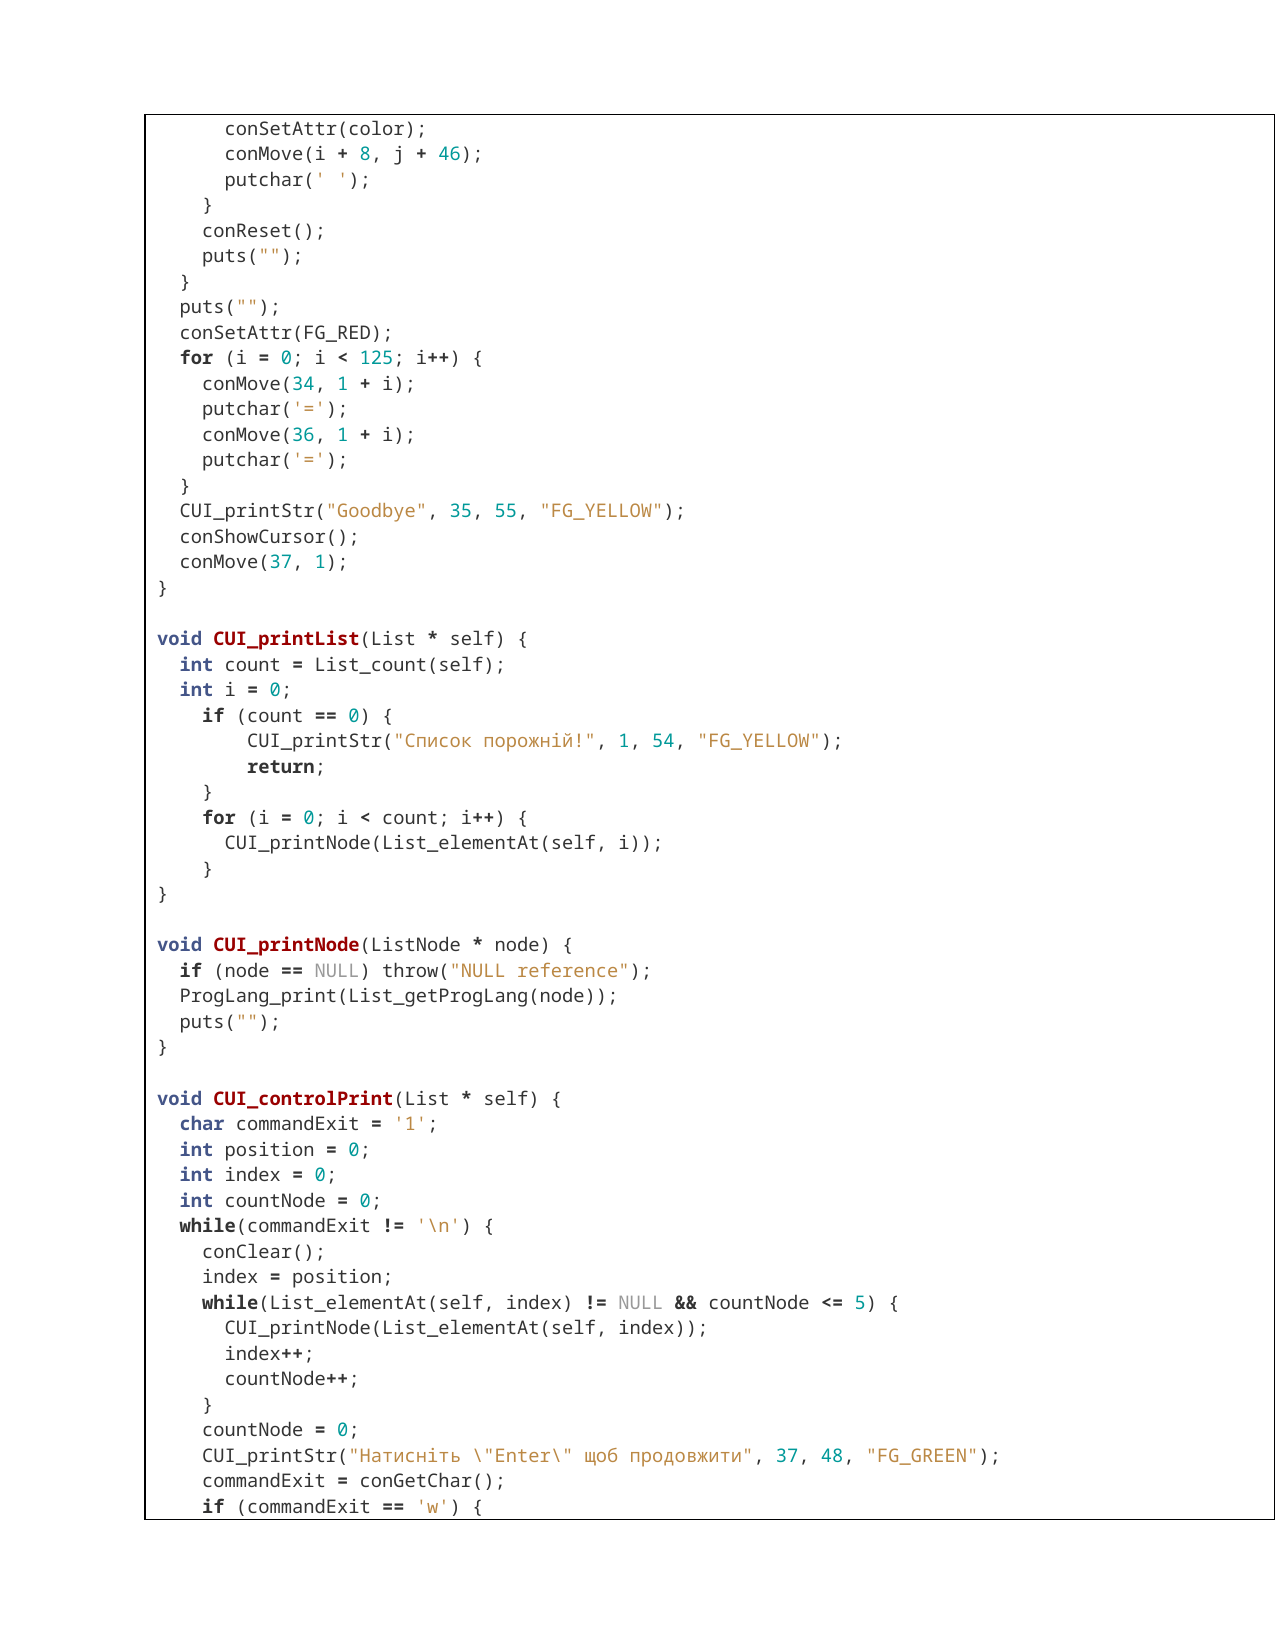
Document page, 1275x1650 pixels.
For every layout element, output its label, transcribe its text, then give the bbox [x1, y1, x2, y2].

table_cell #include <pbconsole.h> #include <assert.h> #include <string.h> #include <cui.h> #include <list.h> #include <convert.h> #define throw(MSG) assert(0 && MSG); void CUI_consoleImage (void) { const char colorsTable[16][2] = { {'1', BG_YELLOW}, {'2', BG_BLUE}, }; int i; int j; int colorPairIndex = 0; int colorsTableLength = sizeof(colorsTable) / sizeof(colorsTable[0]); int image[8][38] = { { '1','1','2','2','2','2', '2','2','2','2', '2','2','1','1','1','2','2', '2','2','2','2', '1','1','1','1','1','2', '2','2','2','2', '1','1','2','2','2','1','1'}, { '1','1','2','2','2','2', '2','2','2','2', '2','1','1','1','1','1','2', '2','2','2','2', '1','1','2','2','1','1', '2','2','2','2', '1','1','2','2','2','1','1'}, { '1','1','2','2','2','2', '2','2','2','2', '1','1','1','2','1','1','1', '2','2','2','2', '1','1','2','2','1','1', '2','2','2','2', '1','1','2','2','2','1','1'}, { '1','1','2','2','2','2', '2','2','2','2', '1','1','2','2','2','1','1', '2','2','2','2', '1','1','1','1','1','2', '2','2','2','2', '1','1','2','2','2','1','1'}, { '1','1','2','2','2','2', '2','2','2','2', '1','1','2','2','2','1','1', '2','2','2','2', '1','1','2','2','1','1', '2','2','2','2', '1','1','1','1','1','1','1'}, { '1','1','2','2','2','2', '2','2','2','2', '1','1','1','1','1','1','1', '2','2','2','2', '1','1','2','2','1','1', '2','2','2','2', '2','2','2','2','2','1','1'}, { '1','1','2','2','2','2', '2','2','2','2', '1','1','2','2','2','1','1', '2','2','2','2', '1','1','2','2','1','1', '2','2','2','2', '2','2','2','2','2','1','1'}, { '1','1','1','1','1','1', '2','2','2','2', '1','1','2','2','2','1','1', '2','2','2','2', '1','1','1','1','1','1', '2','2','2','2', '2','2','2','2','2','1','1'}, }; for (i = 0; i < 10; i++) { for(j = 0; j < 118; j++) { conMove(i + 2, j + 2); conSetAttr(BG_BLUE); putchar(' '); conReset(); } } for (i = 0; i < 8; i++) { for (j = 0; j < 38; j++) { char colorCode = '\0'; char color = '\0'; /* get current color code from colorsPalette */ colorCode = image[i][j]; /* find corresponding color in table */ for (colorPairIndex = 0; colorPairIndex < colorsTableLength; colorPairIndex++) { char colorPairCode = colorsTable[colorPairIndex][0]; char colorPairColor = colorsTable[colorPairIndex][1]; if (colorCode == colorPairCode) { color = colorPairColor; break; /* we have found our color, break the loop */ } } /* print space with founded color background */ conSetAttr(color); conMove(3 + i, 41 + j); putchar(' '); } conReset(); puts(""); } conSetAttr(BG_RED); for (i = 0; i < 37; i++) { conMove(i + 1, 1); putchar(' '); conMove(i + 1, 121); putchar(' '); } for (i = 0; i < 120; i++) { conMove(1, i + 1); putchar(' '); conMove(12, i + 1); putchar(' '); conMove(22, i + 1); putchar(' '); conMove(38, i + 1); putchar(' '); } conSetAttr(FG_BLACK); conSetAttr(BG_WHITE); conMove(12, 45); printf("CHOOSE TASK (use \"w\" or \"s\")"); conMove(22, 56); printf("DISPLAY"); conReset(); } void CUI_menuChoice(char command, int * choice, int limit, char menu[][300], int length) { int prev = 1; if (command == 'w') { *choice = *choice - 1; prev = *choice + 1; } if (command == 's') { *choice = *choice + 1; prev = *choice - 1; } if (*choice > limit) { *choice = 0; } if (*choice < 0) { *choice = limit; } if (prev > limit) { prev = 0; } if (prev < 0) { prev = limit; } if (limit == 10) { CUI_menuTasks(menu, 0, *choice, prev, length); } else if (limit == 1) { CUI_mainMenu(menu, 0, *choice, prev, length); } else if (limit == 4) { conMove(24, 55); printf("%s", menu[*choice]); } } void CUI_menuTasks(char menu [][300], int clear, int choice, int prev, int length) { int i = 0; enum {x = 14, y1 = 8, y2 = 58}; if (clear == 1) { conClear(); CUI_consoleImage(); for (i = 0; i < length; i++) { if (i / 5 == 0) { conMove(x + i, y1); } else if (i == 10) { conMove(20, 51); } else { conMove(x + i - 5, y2); } puts(menu[i]); } } if (prev / 5 == 0) { conMove(x + prev, y1); } else if (prev == 10) { conMove(20, 51); } else { conMove(x + prev - 5, y2); } puts(menu[prev]); conSetAttr(BG_BLACK); if (choice / 5 == 0) { conMove(x + choice, y1); } else if (choice == 10) { conMove(20, 51); } else { conMove(x + choice - 5, y2); } puts(menu[choice]); conReset(); } void CUI_mainMenu(char menu [][300], int clear, int choice, int prev, int length) { int i = 0; enum {x = 14, y = 44}; if (clear == 1) { conClear(); CUI_consoleImage(); for (i = 0; i < length; i++) { conMove(x + i, y); puts(menu[i]); } } conMove(x + prev, y); puts(menu[prev]); conSetAttr(BG_BLACK); conMove(x + choice, y); puts(menu[choice]); conReset(); } void CUI_endProg(void) { const char colorsTable[16][2] = { {'0', BG_BLACK}, {'1', BG_INTENSITY_BLACK}, {'2', BG_BLUE}, {'3', BG_YELLOW}, {'4', BG_GREEN}, {'5', BG_MAGENTA}, {'6', BG_CYAN}, {'7', BG_INTENSITY_CYAN}, {'8', BG_RED}, {'9', BG_INTENSITY_RED}, {'B', BG_INTENSITY_YELLOW}, {'A', BG_INTENSITY_GREEN}, {'C', BG_INTENSITY_BLUE}, {'D', BG_INTENSITY_MAGENTA}, {'E', BG_WHITE}, {'F', BG_INTENSITY_WHITE} }; int i, j; int colorPairIndex = 0; int colorsTableLength = sizeof(colorsTable) / sizeof(colorsTable[0]); char image[28][28] = { { '1','1','1','1','1','1','1','1','1','1','1','1','1','1','1','1','1','1','1','1','1','1','1','1','1','1','1','1' }, { '1','1','1','1','1','1','1','1','1','1','1','1','1','1','1','1','1','1','1','1','1','1','1','1','1','1','1','1' }, { '1','1','1','1','1','1','1','1','1','1','1','1','1','1','1','1','1','1','1','1','1','1','1','1','1','1','1','1' }, { '1','1','1','1','1','1','1','1','1','1','1','1','1','1','1','1','1','1','1','1','1','1','1','1','1','1','1','1' }, { '1','1','1','1','1','1','1','1','1','1','1','1','1','1','1','1','1','1','1','1','1','1','1','1','1','1','1','1' }, { '1','1','1','1','1','1','1','1','1','1','1','1','1','1','1','1','1','1','1','1','1','1','1','1','1','1','1','1' }, { 'F','F','F','F','F','F','F','F','F','F','0','0','0','0','0','0','0','0','0','0','0','F','F','F','F','F','F','F' }, { 'F','F','F','F','F','F','F','F','0','0','F','F','F','F','F','F','F','F','F','F','0','0','0','0','F','F','F','F' }, { 'F','F','F','F','F','0','0','0','F','F','F','F','F','F','F','0','F','F','F','F','F','F','F','0','0','0','0','F' }, { 'F','F','F','0','0','F','F','F','F','F','F','F','F','F','F','0','F','F','F','F','F','F','F','F','F','F','0','0' }, { 'F','0','0','F','F','F','F','F','F','0','F','F','F','F','F','0','F','F','F','F','F','F','F','F','F','F','F','F' }, { '0','F','F','F','F','F','F','F','0','F','0','C','F','F','F','F','0','F','F','0','F','F','F','F','F','F','F','F' }, { 'F','0','0','F','F','F','F','F','0','0','0','C','0','F','F','F','0','F','F','0','F','F','F','F','F','F','F','F' }, { 'F','F','F','0','F','F','F','F','0','0','C','C','F','0','F','F','F','0','F','F','0','F','F','F','F','F','F','F' }, { 'F','F','F','F','0','F','F','F','F','0','C','C','F','0','F','F','F','0','F','F','0','F','F','F','F','F','F','F' }, { 'F','F','F','F','0','F','F','F','F','F','C','C','0','3','0','F','F','F','0','F','F','0','F','F','F','F','F','F' }, { 'F','F','F','0','F','F','F','F','F','0','F','C','F','0','F','F','F','F','0','0','0','0','F','F','F','F','F','F' }, { 'F','0','0','F','F','F','F','F','0','F','0','C','F','0','F','F','F','F','F','F','F','F','F','F','F','F','F','F' }, { '0','F','F','F','F','F','F','F','0','0','0','C','0','F','F','F','F','F','0','0','0','0','0','0','0','0','0','0' }, { 'F','0','0','F','F','F','F','F','C','C','C','C','F','F','F','F','F','F','F','F','F','F','F','F','0','0','F','F' }, { 'F','F','F','0','0','0','0','0','C','C','C','C','0','0','0','0','0','0','0','0','0','0','0','0','0','F','F','F' }, { 'F','F','F','F','F','C','C','C','C','C','C','C','C','C','C','F','F','F','F','F','F','F','F','F','F','F','F','F' }, { '1','1','1','1','1','1','1','1','1','1','1','1','1','1','1','1','1','1','1','1','1','1','1','1','1','1','1','1' }, { '1','1','1','1','1','1','1','1','1','1','1','1','1','1','1','1','1','1','1','1','1','1','1','1','1','1','1','1' }, { '1','1','1','1','1','1','1','1','1','1','1','1','1','1','1','1','1','1','1','1','1','1','1','1','1','1','1','1' }, { '1','1','1','1','1','1','1','1','1','1','1','1','1','1','1','1','1','1','1','1','1','1','1','1','1','1','1','1' }, { '1','1','1','1','1','1','1','1','1','1','1','1','1','1','1','1','1','1','1','1','1','1','1','1','1','1','1','1' }, { '1','1','1','1','1','1','1','1','1','1','1','1','1','1','1','1','1','1','1','1','1','1','1','1','1','1','1','1' } }; int length_i = sizeof(image) / sizeof(image[0]); int length_j = sizeof(image[0]) / sizeof(image[0][0]); conClear(); for (i = 2; i < length_i - 2; i++) { for (j = 0; j < length_j; j++) { char colorCode = '\0'; char color = '\0'; /* get current color code from colorsPalette */ colorCode = image[i][j]; /* find corresponding color in table */ for (colorPairIndex = 0; colorPairIndex < colorsTableLength; colorPairIndex++) { char colorPairCode = colorsTable[colorPairIndex][0]; char colorPairColor = colorsTable[colorPairIndex][1]; if (colorCode == colorPairCode) { color = colorPairColor; break; /* we have found our color, break the loop */ } } /* print space with founded color background */ conSetAttr(color); conMove(i + 8, j + 46); putchar(' '); } conReset(); puts(""); } puts(""); conSetAttr(FG_RED); for (i = 0; i < 125; i++) { conMove(34, 1 + i); putchar('='); conMove(36, 1 + i); putchar('='); } CUI_printStr("Goodbye", 35, 55, "FG_YELLOW"); conShowCursor(); conMove(37, 1); } void CUI_printList(List * self) { int count = List_count(self); int i = 0; if (count == 0) { CUI_printStr("Список порожній!", 1, 54, "FG_YELLOW"); return; } for (i = 0; i < count; i++) { CUI_printNode(List_elementAt(self, i)); } } void CUI_printNode(ListNode * node) { if (node == NULL) throw("NULL reference"); ProgLang_print(List_getProgLang(node)); puts(""); } void CUI_controlPrint(List * self) { char commandExit = '1'; int position = 0; int index = 0; int countNode = 0; while(commandExit != '\n') { conClear(); index = position; while(List_elementAt(self, index) != NULL && countNode <= 5) { CUI_printNode(List_elementAt(self, index)); index++; countNode++; } countNode = 0; CUI_printStr("Натисніть \"Enter\" щоб продовжити", 37, 48, "FG_GREEN"); commandExit = conGetChar(); if (commandExit == 'w') { if(position != 0) position--; } if (commandExit == 's') { if (position != List_count(self) - 1 && List_count(self) - position >= 6) position++; } } } void CUI_printNodeInMenu(ListNode * node, int x, int y) { if (node != NULL) { const char * fullname = ProgLang_getFullname(List_getProgLang(node)); int date = ProgLang_getDate(List_getProgLang(node)); float marketShare = ProgLang_getMarketShare(List_getProgLang(node)); const char * majorImplementation = ProgLang_getMajorImplementation(List_getProgLang(node)); float satisfactionIndex = ProgLang_getSatisfactionIndex(List_getProgLang(node)); conMove(x, y); printf("Fullname: %s", fullname); conMove(x + 1, y); printf("Date of occurrence: %i", date); conMove(x + 2, y); printf("Market share: %.2f", marketShare); conMove(x + 3, y); printf("Major implementation: %s", majorImplementation); conMove(x + 4, y); printf("Satisfaction index: %.2f", satisfactionIndex); } else { conMove(x, y); conSetAttr(FG_YELLOW); printf("Вузла з даним індексом не існує!\n"); conReset(); } } void CUI_printStr(const char * str , int x, int y, const char * color) { conMove(x, y); if (strcmp(color, "FG_GREEN") == 0) { conSetAttr(FG_GREEN); } else if (strcmp(color, "FG_YELLOW") == 0) { conSetAttr(FG_YELLOW); } printf("%s", str); conReset(); } void CUI_listInfo(int numberOfNode) { conMove(1, 48); conSetAttr(BG_WHITE); conSetAttr(FG_BLACK); printf(" Number of Nodes: %i ", numberOfNode); conReset(); } void CUI_findLanguages(List * self, int date) { int i = 0; List * list = List_new(); for (i = 0; i < List_count(self); i++) { ListNode * cur = List_elementAt(self, i); int curDate = ProgLang_getDate(List_getProgLang(cur)); if (curDate < date) { char buffer[100]; ProgLang_toString(List_getProgLang(cur), buffer); ProgLang * new = ProgLang_new(buffer); List_addLast(list, new); } } if (List_count(list) != 0) { CUI_controlPrint(list); List_clear(list); } else { CUI_printStr("Список порожній!", 1, 54, "FG_YELLOW"); CUI_printStr("Натисніть \"Enter\" щоб продовжити", 37, 48, "FG_GREEN"); conGetChar(); } List_free(&list); } int CUI_determineFormat(const char * fileName) { if (strstr(fileName, ".xml") && fileName[strlen(fileName) - 1] == 'l') return formatXML; if (strstr(fileName, ".json") && fileName[strlen(fileName) - 1] == 'n') return formatJSON; return formatSTANDART; } [146, 115, 1274, 1519]
